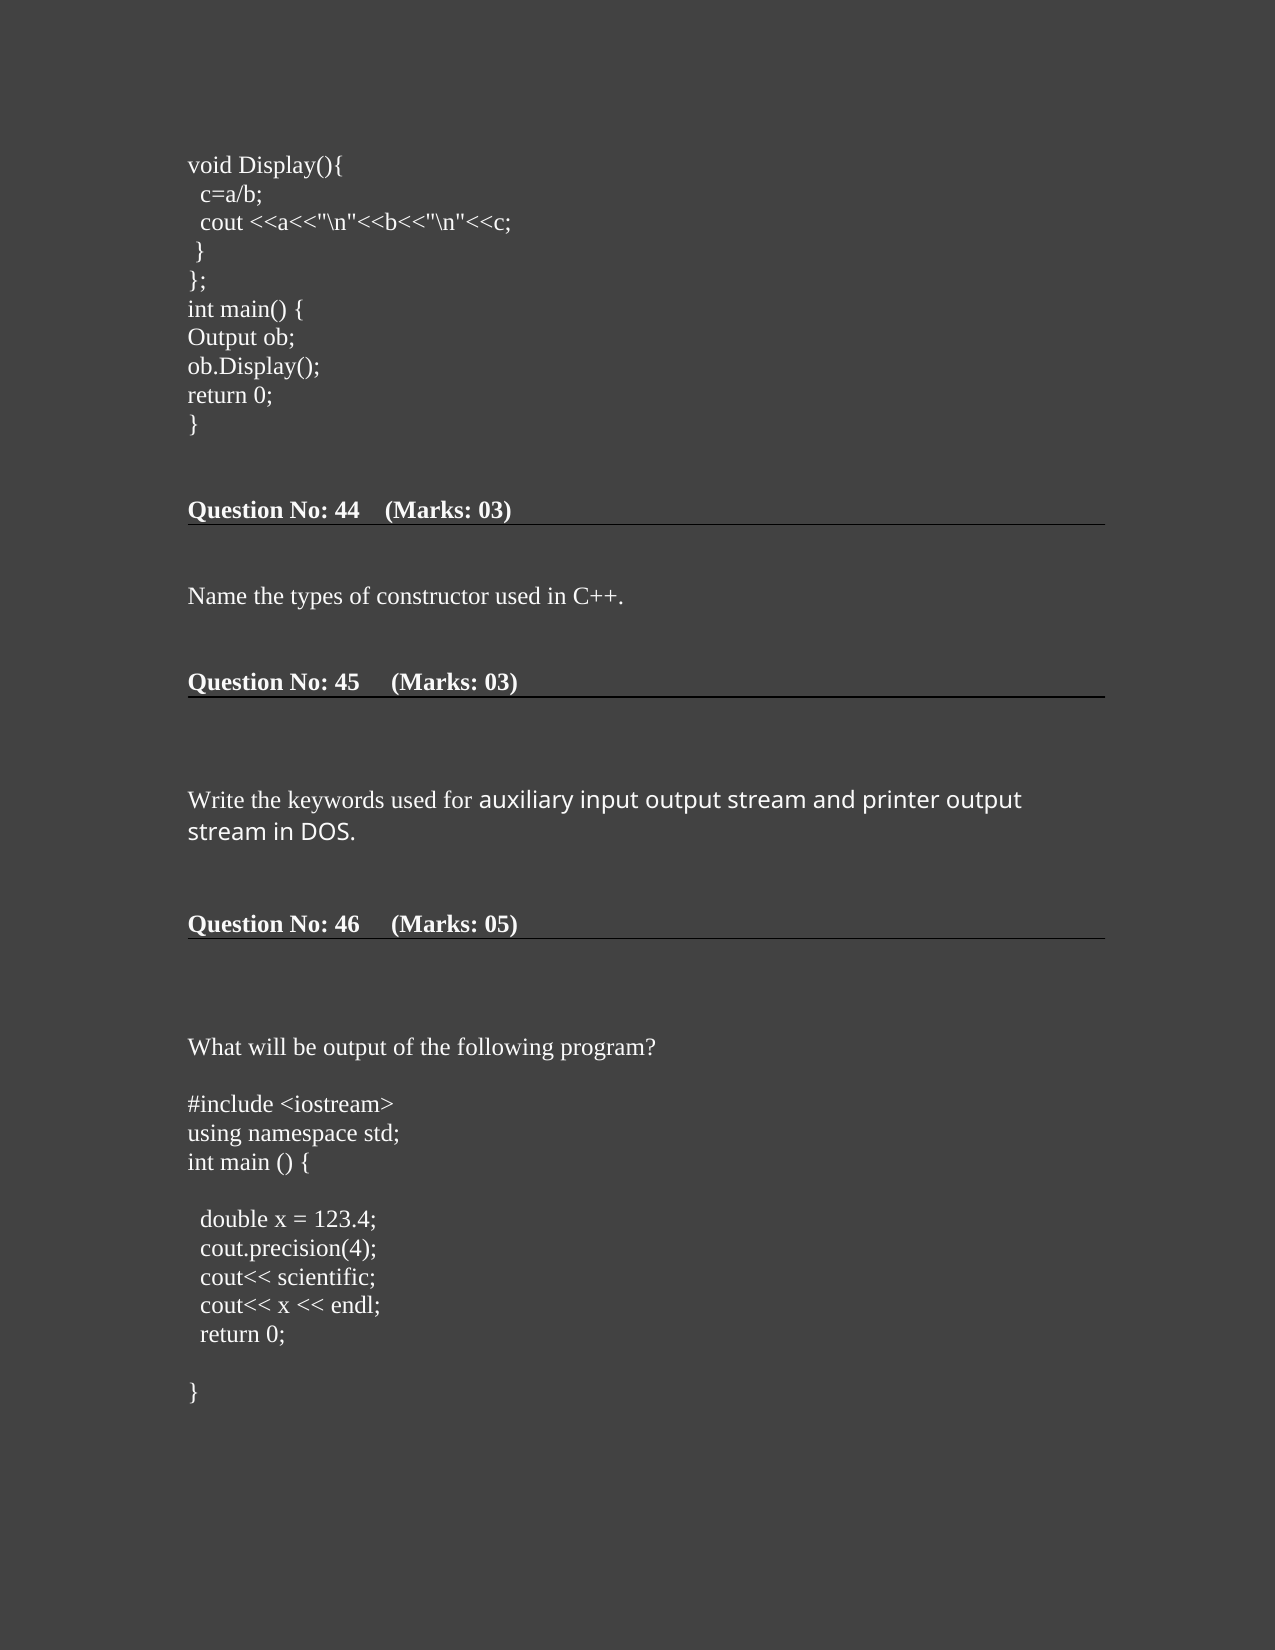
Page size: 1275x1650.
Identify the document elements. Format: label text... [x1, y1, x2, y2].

text void Display(){ [187, 150, 1087, 179]
text Output ob; [187, 322, 1087, 351]
text int main() { [187, 294, 1087, 322]
text return 0; [187, 380, 1087, 409]
text using namespace std; [187, 1118, 1087, 1147]
text } [187, 1377, 1087, 1406]
text cout.precision(4); [187, 1233, 1087, 1262]
text #include <iostream> [187, 1089, 1087, 1118]
text cout <<a<<"\n"<<b<<"\n"<<c; [187, 207, 1087, 236]
text } [187, 409, 1087, 437]
text return 0; [187, 1319, 1087, 1377]
text Name the types of constructor used in C++. [187, 581, 1087, 610]
text cout<< x << endl; [187, 1291, 1087, 1319]
text Question No: 45 (Marks: 03) [187, 667, 1087, 696]
text Question No: 46 (Marks: 05) [187, 909, 1087, 938]
text } [187, 236, 1087, 265]
text double x = 123.4; [187, 1176, 1087, 1233]
text Write the keywords used for auxiliary input output stream and printer output stream in DOS. [187, 782, 1087, 848]
text int main () { [187, 1147, 1087, 1176]
text ob.Display(); [187, 351, 1087, 380]
text c=a/b; [187, 179, 1087, 207]
text cout<< scientific; [187, 1262, 1087, 1291]
text What will be output of the following program? [187, 1032, 1087, 1089]
text }; [187, 265, 1087, 294]
text Question No: 44 (Marks: 03) [187, 495, 1087, 524]
